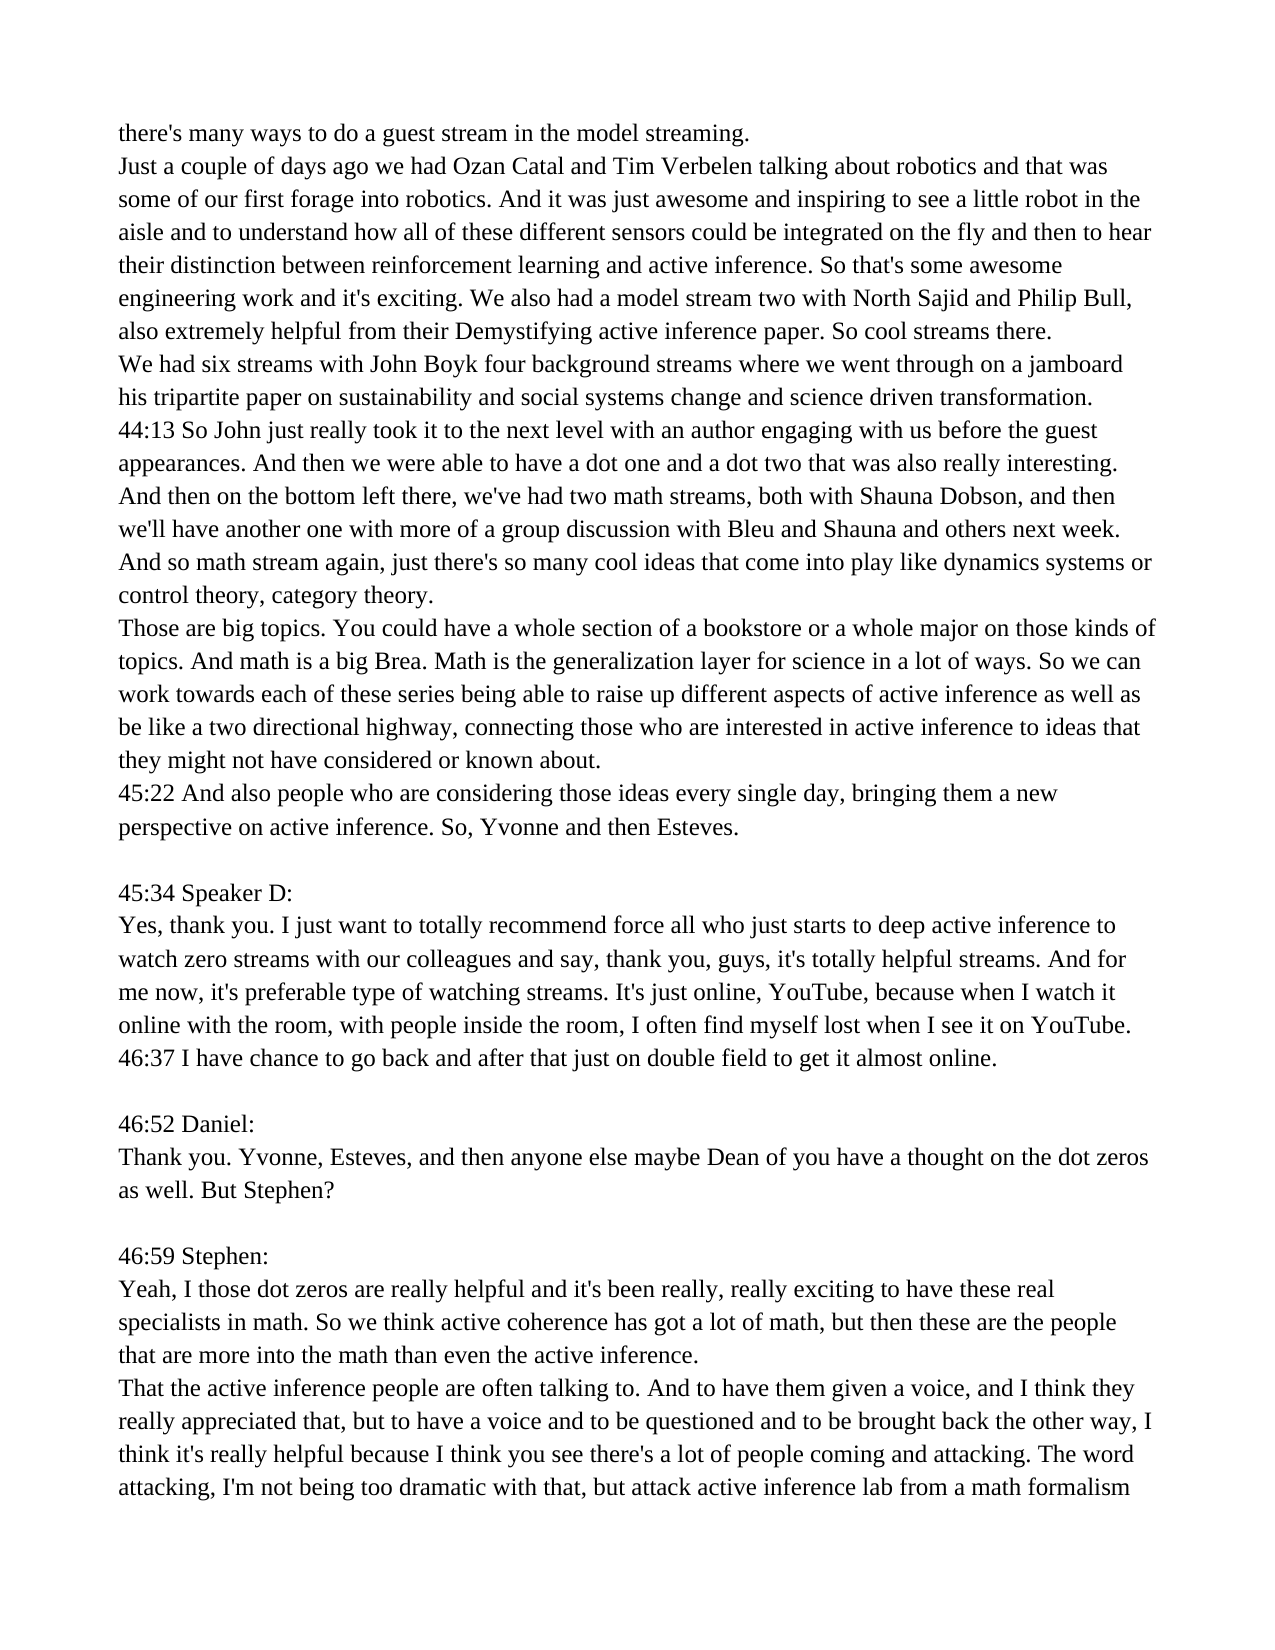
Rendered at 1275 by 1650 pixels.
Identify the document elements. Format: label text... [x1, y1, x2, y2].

text 46:37 I have chance to go back and after that just on double field to get it almost online. [118, 1043, 1157, 1071]
text 46:52 Daniel: [118, 1109, 1157, 1137]
text 45:22 And also people who are considering those ideas every single day, bringing them a new perspective on active inference. So, Yvonne and then Esteves. [118, 778, 1157, 840]
text That the active inference people are often talking to. And to have them given a voice, and I think they really appreciated that, but to have a voice and to be questioned and to be brought back the other way, I think it's really helpful because I think you see there's a lot of people coming and attacking. The word attacking, I'm not being too dramatic with that, but attack active inference lab from a math formalism [118, 1373, 1157, 1501]
text Those are big topics. You could have a whole section of a bookstore or a whole major on those kinds of topics. And math is a big Brea. Math is the generalization layer for science in a lot of ways. So we can work towards each of these series being able to raise up different aspects of active inference as well as be like a two directional highway, connecting those who are interested in active inference to ideas that they might not have considered or known about. [118, 613, 1157, 774]
text 46:59 Stephen: [118, 1241, 1157, 1269]
text We had six streams with John Boyk four background streams where we went through on a jamboard his tripartite paper on sustainability and social systems change and science driven transformation. [118, 349, 1157, 411]
text Just a couple of days ago we had Ozan Catal and Tim Verbelen talking about robotics and that was some of our first forage into robotics. And it was just awesome and inspiring to see a little robot in the aisle and to understand how all of these different sensors could be integrated on the fly and then to hear their distinction between reinforcement learning and active inference. So that's some awesome engineering work and it's exciting. We also had a model stream two with North Sajid and Philip Bull, also extremely helpful from their Demystifying active inference paper. So cool streams there. [118, 151, 1157, 345]
text Yes, thank you. I just want to totally recommend force all who just starts to deep active inference to watch zero streams with our colleagues and say, thank you, guys, it's totally helpful streams. And for me now, it's preferable type of watching streams. It's just online, YouTube, because when I watch it online with the room, with people inside the room, I often find myself lost when I see it on YouTube. [118, 911, 1157, 1038]
text 45:34 Speaker D: [118, 878, 1157, 906]
text there's many ways to do a guest stream in the model streaming. [118, 118, 1157, 147]
text Thank you. Yvonne, Esteves, and then anyone else maybe Dean of you have a thought on the dot zeros as well. But Stephen? [118, 1142, 1157, 1203]
text Yeah, I those dot zeros are really helpful and it's been really, really exciting to have these real specialists in math. So we think active coherence has got a lot of math, but then these are the people that are more into the math than even the active inference. [118, 1274, 1157, 1369]
text 44:13 So John just really took it to the next level with an author engaging with us before the guest appearances. And then we were able to have a dot one and a dot two that was also really interesting. And then on the bottom left there, we've had two math streams, both with Shauna Dobson, and then we'll have another one with more of a group discussion with Bleu and Shauna and others next week. And so math stream again, just there's so many cool ideas that come into play like dynamics systems or control theory, category theory. [118, 415, 1157, 609]
